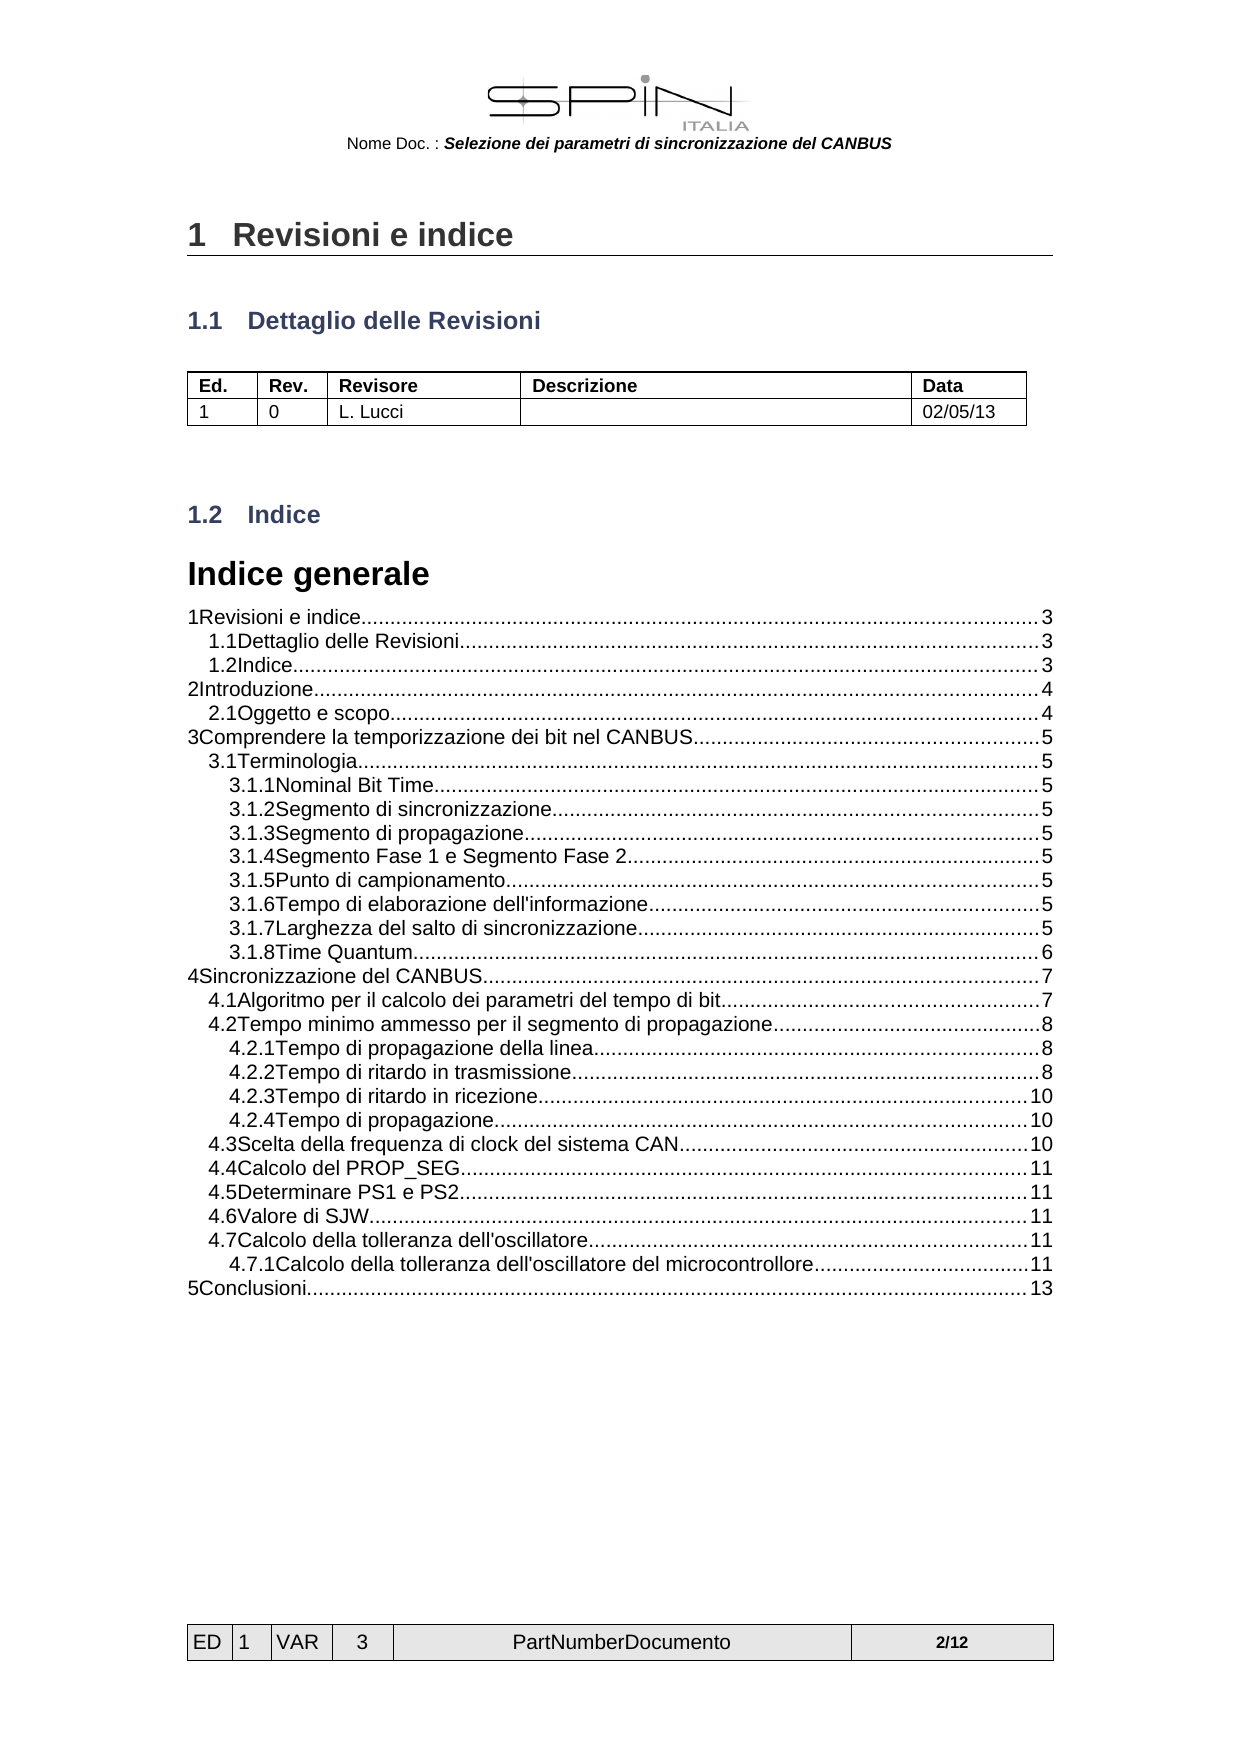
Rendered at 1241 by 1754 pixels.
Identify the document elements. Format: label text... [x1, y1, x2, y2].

text 3.1Terminologia 5 [208, 748, 1053, 772]
table_header Descrizione [521, 373, 911, 398]
text 4.2.2Tempo di ritardo in trasmissione 8 [229, 1060, 1053, 1084]
text 3Comprendere la temporizzazione dei bit nel CANBUS 5 [187, 724, 1053, 748]
text 4.2.4Tempo di propagazione 10 [229, 1108, 1053, 1132]
text 3.1.6Tempo di elaborazione dell'informazione 5 [229, 892, 1053, 916]
text 3.1.7Larghezza del salto di sincronizzazione 5 [229, 916, 1053, 940]
text 2.1Oggetto e scopo 4 [208, 701, 1053, 724]
text 3.1.1Nominal Bit Time 5 [229, 772, 1053, 796]
text 3.1.4Segmento Fase 1 e Segmento Fase 2 5 [229, 844, 1053, 868]
subtitle Indice generale [187, 554, 1053, 592]
text 1.2Indice 3 [208, 653, 1053, 677]
text 4.2Tempo minimo ammesso per il segmento di propagazione 8 [208, 1012, 1053, 1036]
table_cell 05/02/13 [912, 399, 1026, 425]
table_header Revisore [328, 373, 520, 398]
table_header Rev. [258, 373, 327, 398]
text 1.1Dettaglio delle Revisioni 3 [208, 629, 1053, 653]
text 3.1.3Segmento di propagazione 5 [229, 820, 1053, 844]
text 4.5Determinare PS1 e PS2 11 [208, 1180, 1053, 1204]
table_cell 0 [258, 399, 327, 425]
text 4.2.3Tempo di ritardo in ricezione 10 [229, 1084, 1053, 1108]
table_header Ed. [188, 373, 257, 398]
table_cell L. Lucci [328, 399, 520, 425]
picture [487, 75, 753, 134]
text 4.2.1Tempo di propagazione della linea 8 [229, 1036, 1053, 1060]
text 3.1.8Time Quantum 6 [229, 940, 1053, 964]
text 3.1.2Segmento di sincronizzazione 5 [229, 796, 1053, 820]
text 4Sincronizzazione del CANBUS 7 [187, 964, 1053, 988]
text 4.3Scelta della frequenza di clock del sistema CAN 10 [208, 1132, 1053, 1156]
text 3.1.5Punto di campionamento 5 [229, 868, 1053, 892]
subtitle Indice [187, 500, 1053, 529]
table_cell [521, 399, 911, 425]
text 4.4Calcolo del PROP_SEG 11 [208, 1156, 1053, 1180]
text 2Introduzione 4 [187, 677, 1053, 701]
text 4.7.1Calcolo della tolleranza dell'oscillatore del microcontrollore 11 [229, 1252, 1053, 1276]
text 1Revisioni e indice 3 [187, 605, 1053, 629]
text 4.6Valore di SJW 11 [208, 1204, 1053, 1228]
subtitle Dettaglio delle Revisioni [187, 306, 1053, 335]
text 4.7Calcolo della tolleranza dell'oscillatore 11 [208, 1228, 1053, 1252]
text 5Conclusioni 13 [187, 1276, 1053, 1299]
text 4.1Algoritmo per il calcolo dei parametri del tempo di bit 7 [208, 988, 1053, 1012]
table_cell 1 [188, 399, 257, 425]
subtitle Revisioni e indice [187, 215, 1053, 255]
table_header Data [912, 373, 1026, 398]
